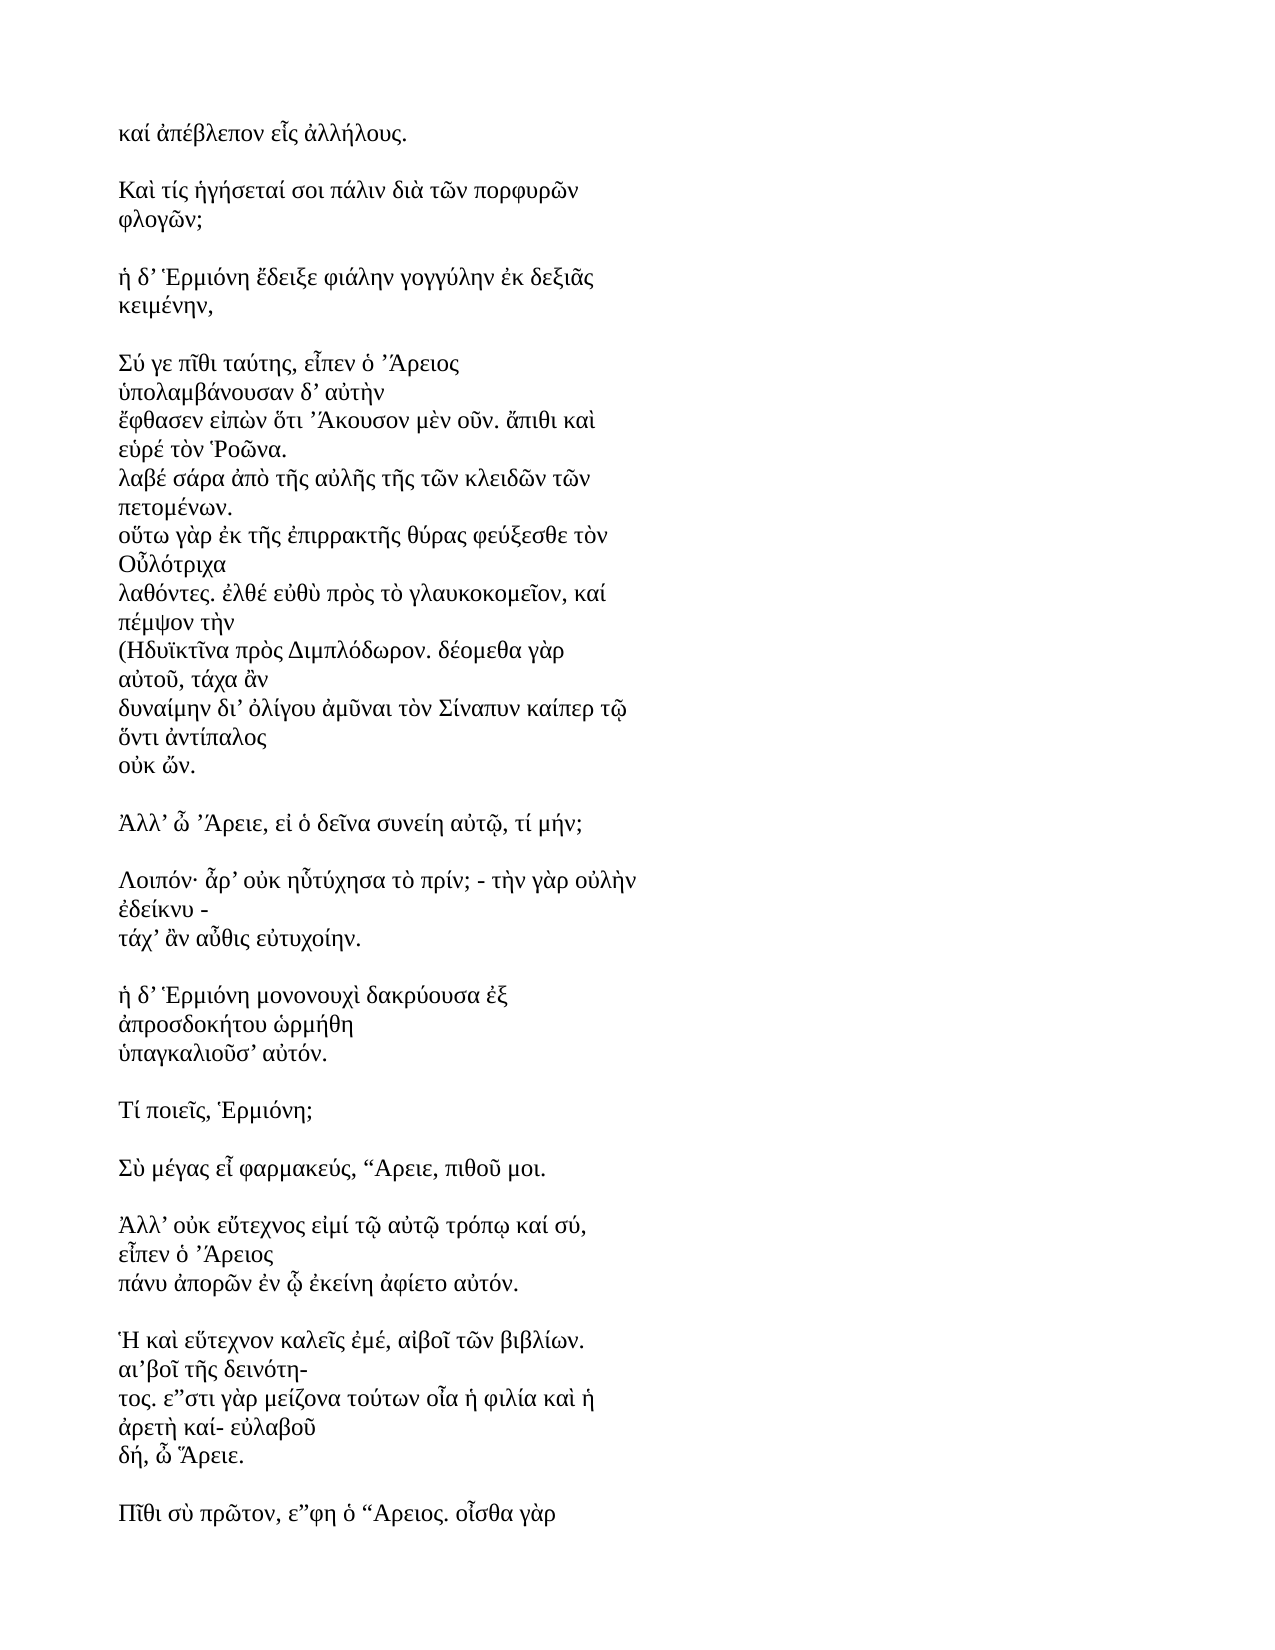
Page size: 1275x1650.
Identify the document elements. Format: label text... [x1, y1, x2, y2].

table_cell καί ἀπέβλεπον εἷς ἀλλήλους. Καὶ τίς ἡγήσεταί σοι πάλιν διὰ τῶν πορφυρῶν φλογῶν; ἡ δ’ Ἑρμιόνη ἔδειξε φιάλην γογγύλην ἐκ δεξιᾶς κειμένην, Σύ γε πῖθι ταύτης, εἶπεν ὁ ’Άρειος ὑπολαμβάνουσαν δ’ αὐτὴν ἔφθασεν εἰπὼν ὅτι ’Άκουσον μὲν οῦν. ἄπιθι καὶ εὑρέ τὸν Ῥοῶνα. λαβέ σάρα ἀπὸ τῆς αὐλῆς τῆς τῶν κλειδῶν τῶν πετομένων. οὕτω γὰρ ἐκ τῆς ἐπιρρακτῆς θύρας φεύξεσθε τὸν Οὖλότριχα λαθόντες. ἐλθέ εὐθὺ πρὸς τὸ γλαυκοκομεῖον, καί πέμψον τὴν (Ηδυϊκτῖνα πρὸς Διμπλόδωρον. δέομεθα γὰρ αὐτοῦ, τάχα ἂν δυναίμην δι’ ὀλίγου ἀμῦναι τὸν Σίναπυν καίπερ τῷ ὅντι ἀντίπαλος οὐκ ὤν. Ἀλλ’ ὦ ’Άρειε, εἰ ὁ δεῖνα συνείη αὐτῷ, τί μήν; Λοιπόν· ἆρ’ οὐκ ηὗτύχησα τὸ πρίν; - τὴν γὰρ οὐλὴν ἐδείκνυ - τάχ’ ἂν αὖθις εὐτυχοίην. ἡ δ’ Ἑρμιόνη μονονουχὶ δακρύουσα ἐξ ἀπροσδοκήτου ὡρμήθη ὑπαγκαλιοῦσ’ αὐτόν. Τί ποιεῖς, Ἑρμιόνη; Σὺ μέγας εἶ φαρμακεύς, “Αρειε, πιθοῦ μοι. Ἀλλ’ οὐκ εὔτεχνος εἰμί τῷ αὐτῷ τρόπῳ καί σύ, εἶπεν ὁ ’Άρειος πάνυ ἀπορῶν ἐν ᾧ ἐκείνη ἀφίετο αὐτόν. Ἡ καὶ εὕτεχνον καλεῖς ἐμέ, αἰβοῖ τῶν βιβλίων. αι’βοῖ τῆς δεινότη- τος. ε”στι γὰρ μείζονα τούτων οἶα ἡ φιλία καὶ ἡ ἀρετὴ καί- εὐλαβοῦ δή, ὦ Ἅρειε. Πῖθι σὺ πρῶτον, ε”φη ὁ “Αρειος. οἶσθα γὰρ [118, 118, 637, 1527]
table_cell [638, 118, 1157, 1527]
